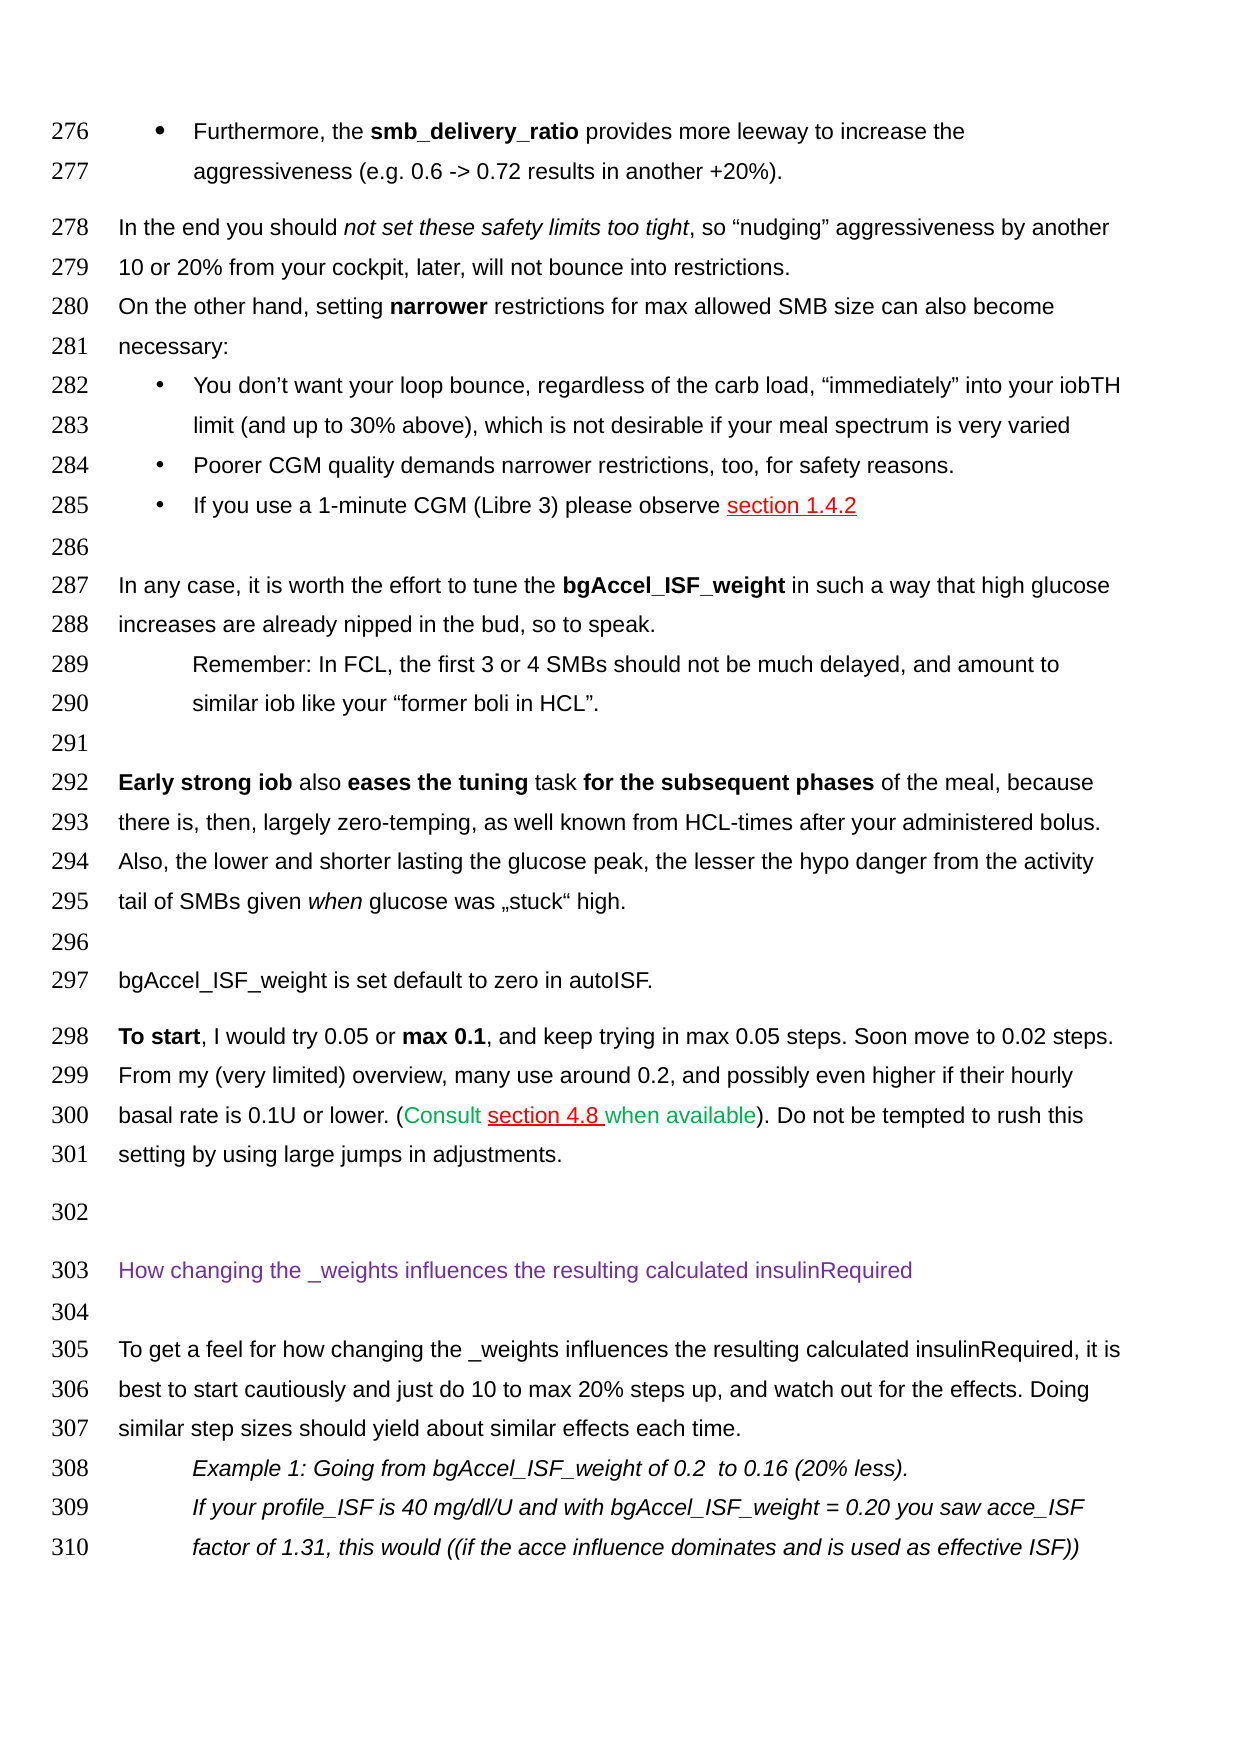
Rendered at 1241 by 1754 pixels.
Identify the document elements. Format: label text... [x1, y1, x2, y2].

text Early strong iob also eases the tuning task for the subsequent phases of the meal, because there is, then, largely zero-temping, as well known from HCL-times after your administered bolus. Also, the lower and shorter lasting the glucose peak, the lesser the hypo danger from the activity tail of SMBs given when glucose was „stuck“ high. [118, 769, 1122, 914]
text In any case, it is worth the effort to tune the bgAccel_ISF_weight in such a way that high glucose increases are already nipped in the bud, so to speak. [118, 572, 1122, 638]
list bgAccel_ISF_weight is set default to zero in autoISF. [118, 967, 1122, 993]
text Remember: In FCL, the first 3 or 4 SMBs should not be much delayed, and amount to similar iob like your “former boli in HCL”. [192, 651, 1122, 717]
text On the other hand, setting narrower restrictions for max allowed SMB size can also become necessary: [118, 293, 1122, 359]
text In the end you should not set these safety limits too tight, so “nudging” aggressiveness by another 10 or 20% from your cockpit, later, will not bounce into restrictions. [118, 214, 1122, 280]
text How changing the _weights influences the resulting calculated insulinRequired [118, 1257, 1122, 1283]
text To get a feel for how changing the _weights influences the resulting calculated insulinRequired, it is best to start cautiously and just do 10 to max 20% steps up, and watch out for the effects. Doing similar step sizes should yield about similar effects each time. [118, 1336, 1122, 1441]
text Example 1: Going from bgAccel_ISF_weight of 0.2 to 0.16 (20% less). [192, 1454, 1122, 1481]
list You don’t want your loop bounce, regardless of the carb load, “immediately” into your iobTH limit (and up to 30% above), which is not desirable if your meal spectrum is very varied [156, 372, 1122, 438]
text If your profile_ISF is 40 mg/dl/U and with bgAccel_ISF_weight = 0.20 you saw acce_ISF factor of 1.31, this would ((if the acce influence dominates and is used as effective ISF)) [192, 1494, 1122, 1560]
list Poorer CGM quality demands narrower restrictions, too, for safety reasons. [156, 452, 1122, 478]
list If you use a 1-minute CGM (Libre 3) please observe section 1.4.2 [156, 492, 1122, 519]
list To start, I would try 0.05 or max 0.1, and keep trying in max 0.05 steps. Soon move to 0.02 steps. From my (very limited) overview, many use around 0.2, and possibly even higher if their hourly basal rate is 0.1U or lower. (Consult section 4.8 when available). Do not be tempted to rush this setting by using large jumps in adjustments. [118, 1023, 1122, 1167]
list Furthermore, the smb_delivery_ratio provides more leeway to increase the aggressiveness (e.g. 0.6 -> 0.72 results in another +20%). [156, 118, 1122, 184]
